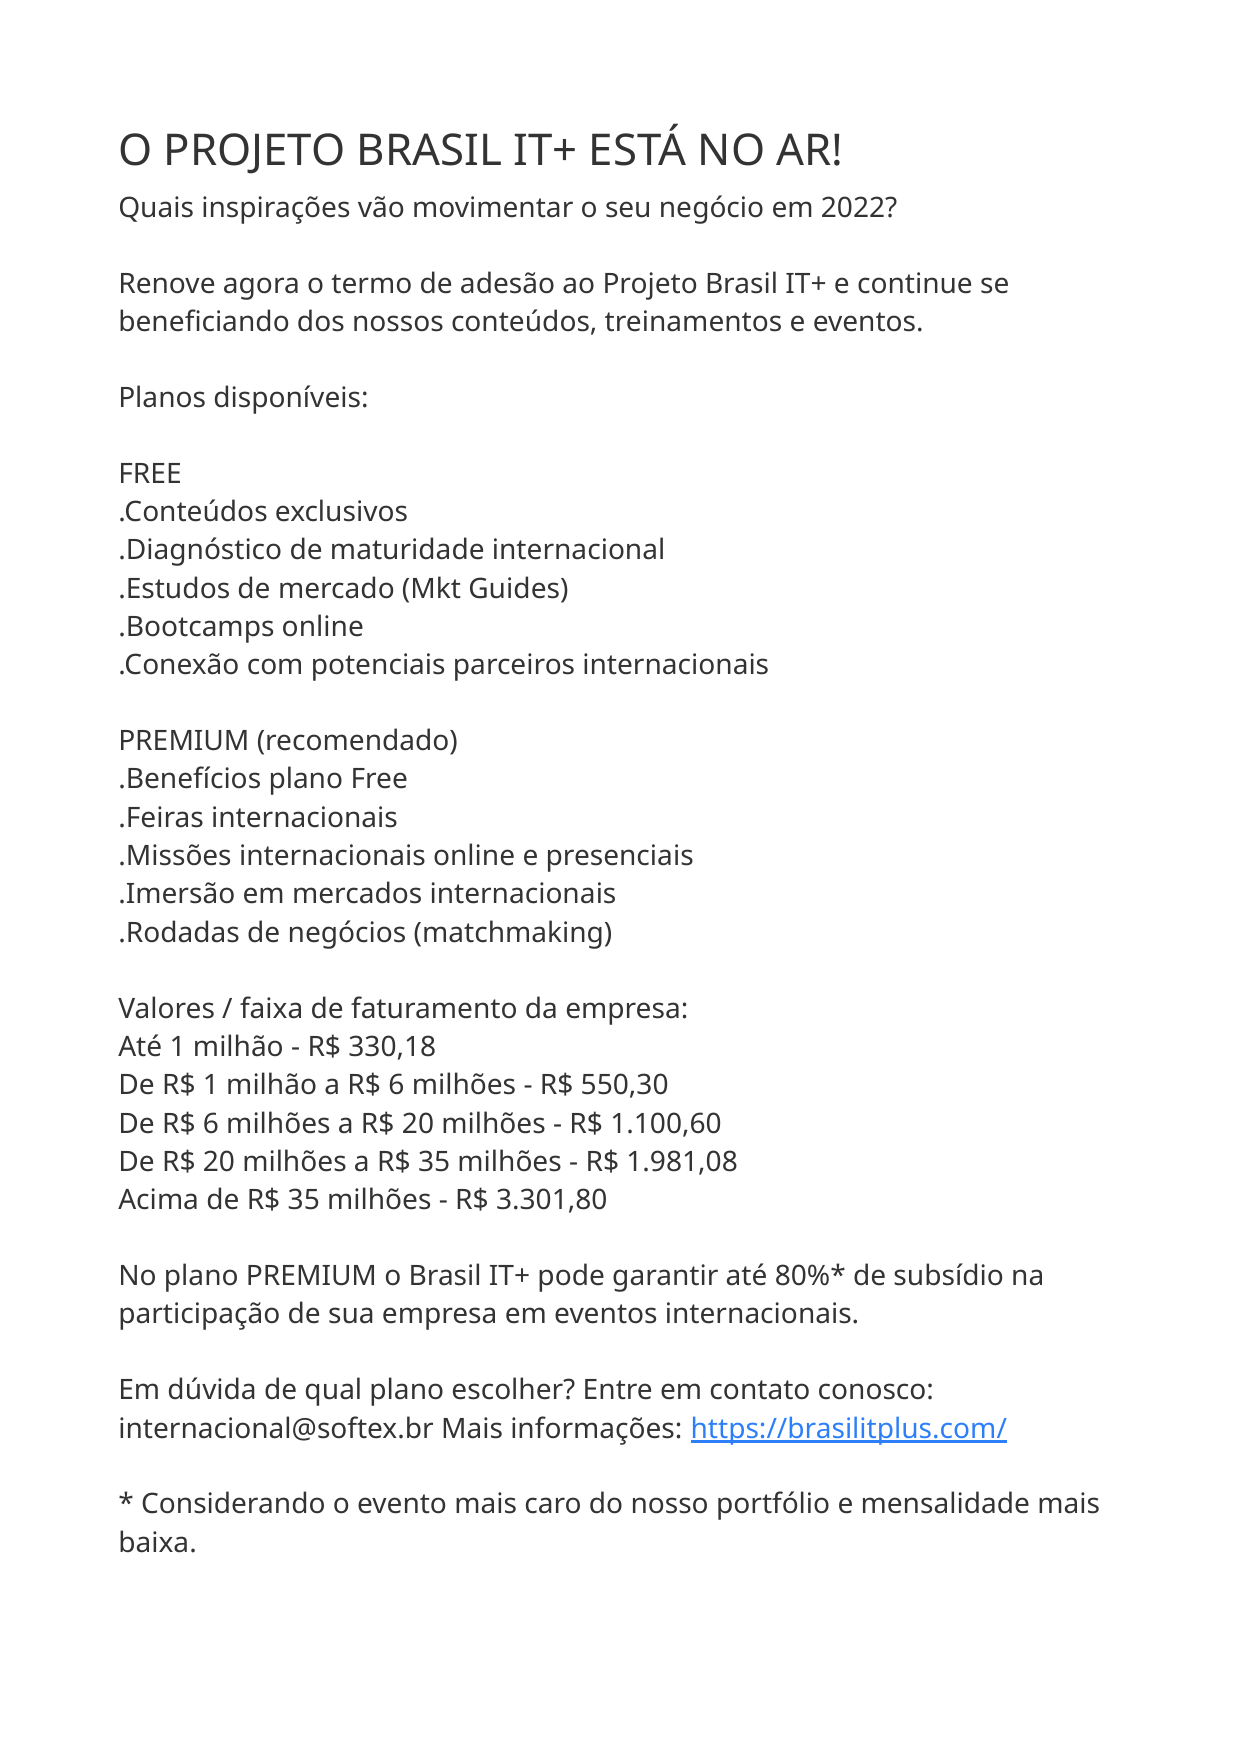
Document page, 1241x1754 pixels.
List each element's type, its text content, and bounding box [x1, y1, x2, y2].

text .Diagnóstico de maturidade internacional [118, 529, 1122, 568]
text Renove agora o termo de adesão ao Projeto Brasil IT+ e continue se beneficiando dos nossos conteúdos, treinamentos e eventos. [118, 263, 1122, 339]
text Valores / faixa de faturamento da empresa: [118, 988, 1122, 1026]
text Até 1 milhão - R$ 330,18 [118, 1026, 1122, 1064]
text Quais inspirações vão movimentar o seu negócio em 2022? [118, 187, 1122, 225]
text No plano PREMIUM o Brasil IT+ pode garantir até 80%* de subsídio na participação de sua empresa em eventos internacionais. [118, 1255, 1122, 1332]
text .Feiras internacionais [118, 797, 1122, 835]
text .Bootcamps online [118, 606, 1122, 644]
text PREMIUM (recomendado) [118, 720, 1122, 759]
text .Conexão com potenciais parceiros internacionais [118, 644, 1122, 683]
text FREE [118, 453, 1122, 491]
text Acima de R$ 35 milhões - R$ 3.301,80 [118, 1179, 1122, 1218]
subtitle O PROJETO BRASIL IT+ ESTÁ NO AR! [118, 118, 1122, 178]
text .Rodadas de negócios (matchmaking) [118, 912, 1122, 950]
text .Imersão em mercados internacionais [118, 874, 1122, 912]
text .Conteúdos exclusivos [118, 491, 1122, 529]
text De R$ 20 milhões a R$ 35 milhões - R$ 1.981,08 [118, 1141, 1122, 1179]
text .Benefícios plano Free [118, 759, 1122, 797]
text * Considerando o evento mais caro do nosso portfólio e mensalidade mais baixa. [118, 1484, 1122, 1560]
text Planos disponíveis: [118, 377, 1122, 415]
text .Estudos de mercado (Mkt Guides) [118, 568, 1122, 606]
text .Missões internacionais online e presenciais [118, 835, 1122, 874]
text De R$ 1 milhão a R$ 6 milhões - R$ 550,30 [118, 1064, 1122, 1103]
text Em dúvida de qual plano escolher? Entre em contato conosco: internacional@softex.br Mais informações: https://brasilitplus.com/ [118, 1369, 1122, 1446]
text De R$ 6 milhões a R$ 20 milhões - R$ 1.100,60 [118, 1103, 1122, 1141]
